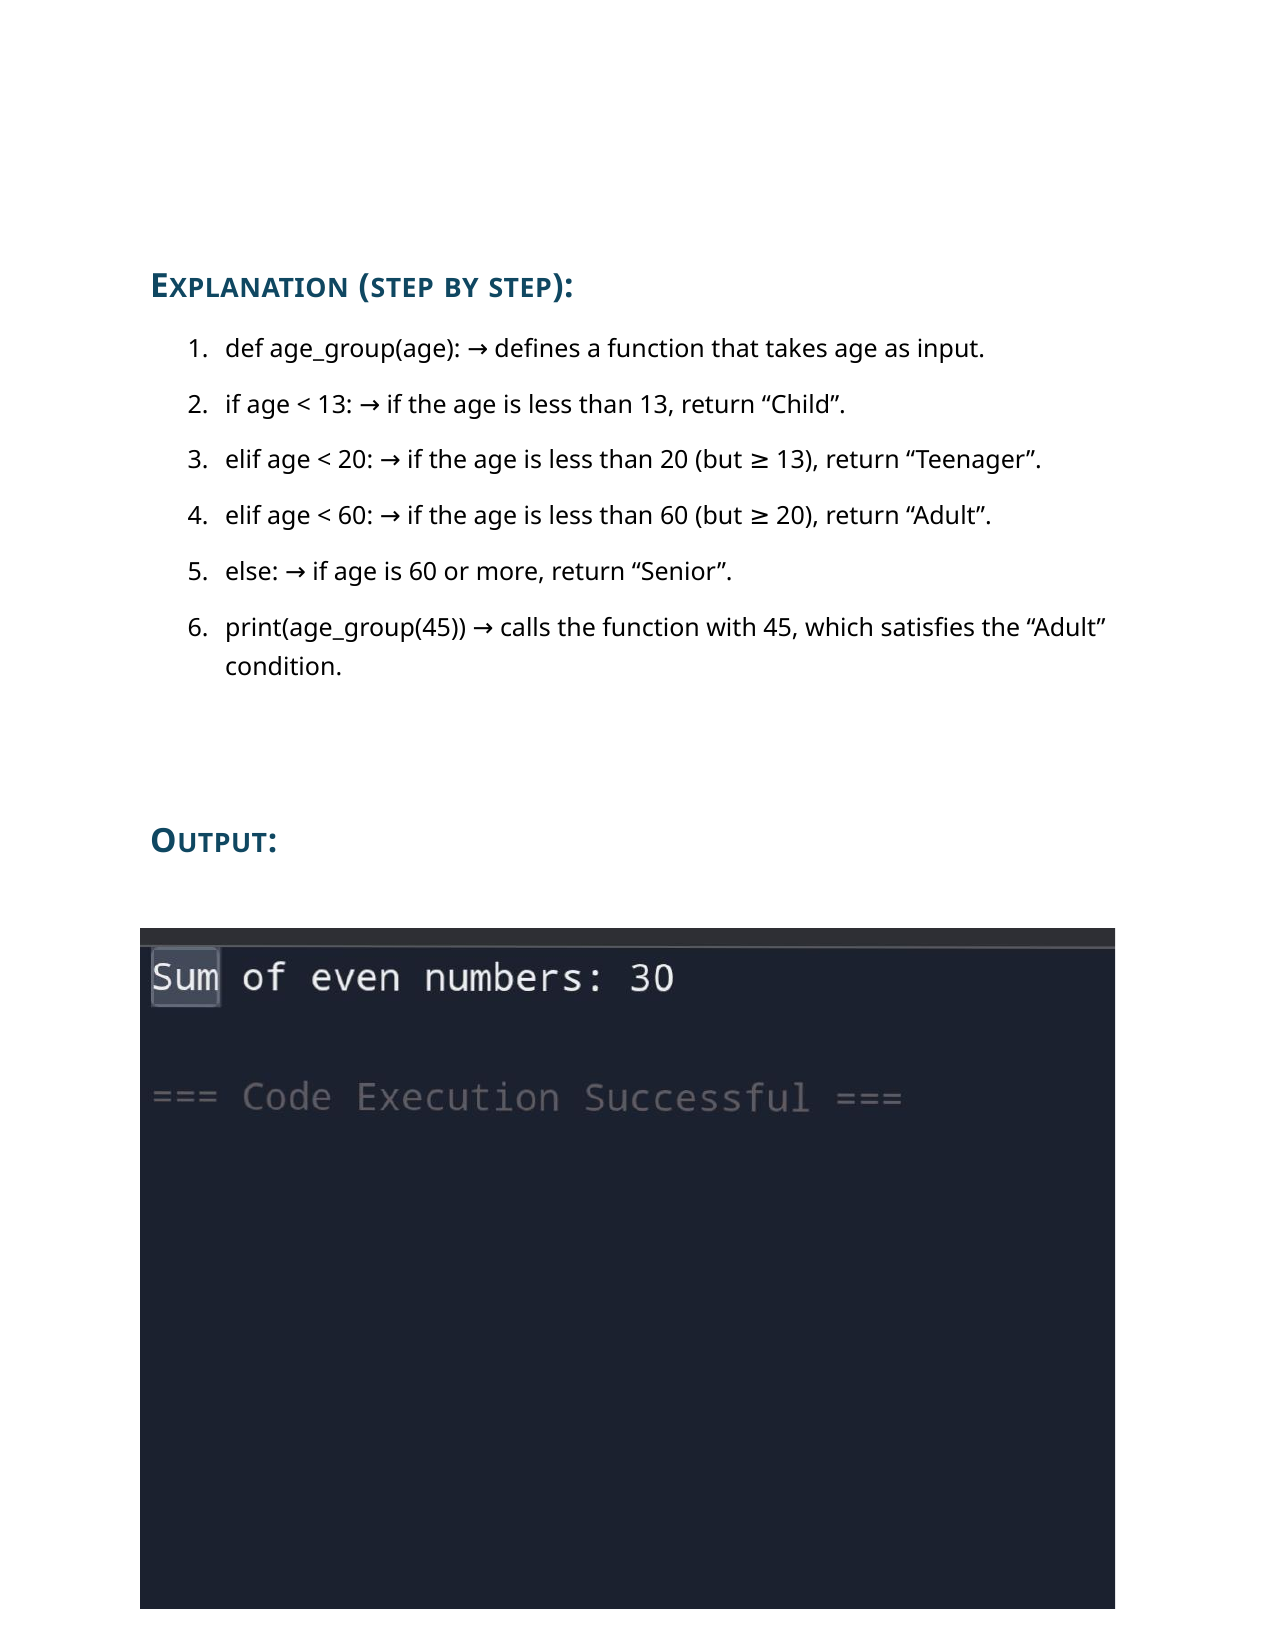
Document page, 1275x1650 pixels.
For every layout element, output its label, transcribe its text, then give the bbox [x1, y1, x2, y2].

list print(age_group(45)) → calls the function with 45, which satisfies the “Adult” condition. [187, 610, 1125, 683]
text Explanation (step by step): [150, 262, 1125, 307]
text Output: [150, 816, 1125, 862]
list elif age < 60: → if the age is less than 60 (but ≥ 20), return “Adult”. [187, 498, 1125, 532]
list if age < 13: → if the age is less than 13, return “Child”. [187, 386, 1125, 420]
list def age_group(age): → defines a function that takes age as input. [187, 331, 1125, 364]
list elif age < 20: → if the age is less than 20 (but ≥ 13), return “Teenager”. [187, 442, 1125, 476]
list else: → if age is 60 or more, return “Senior”. [187, 554, 1125, 588]
